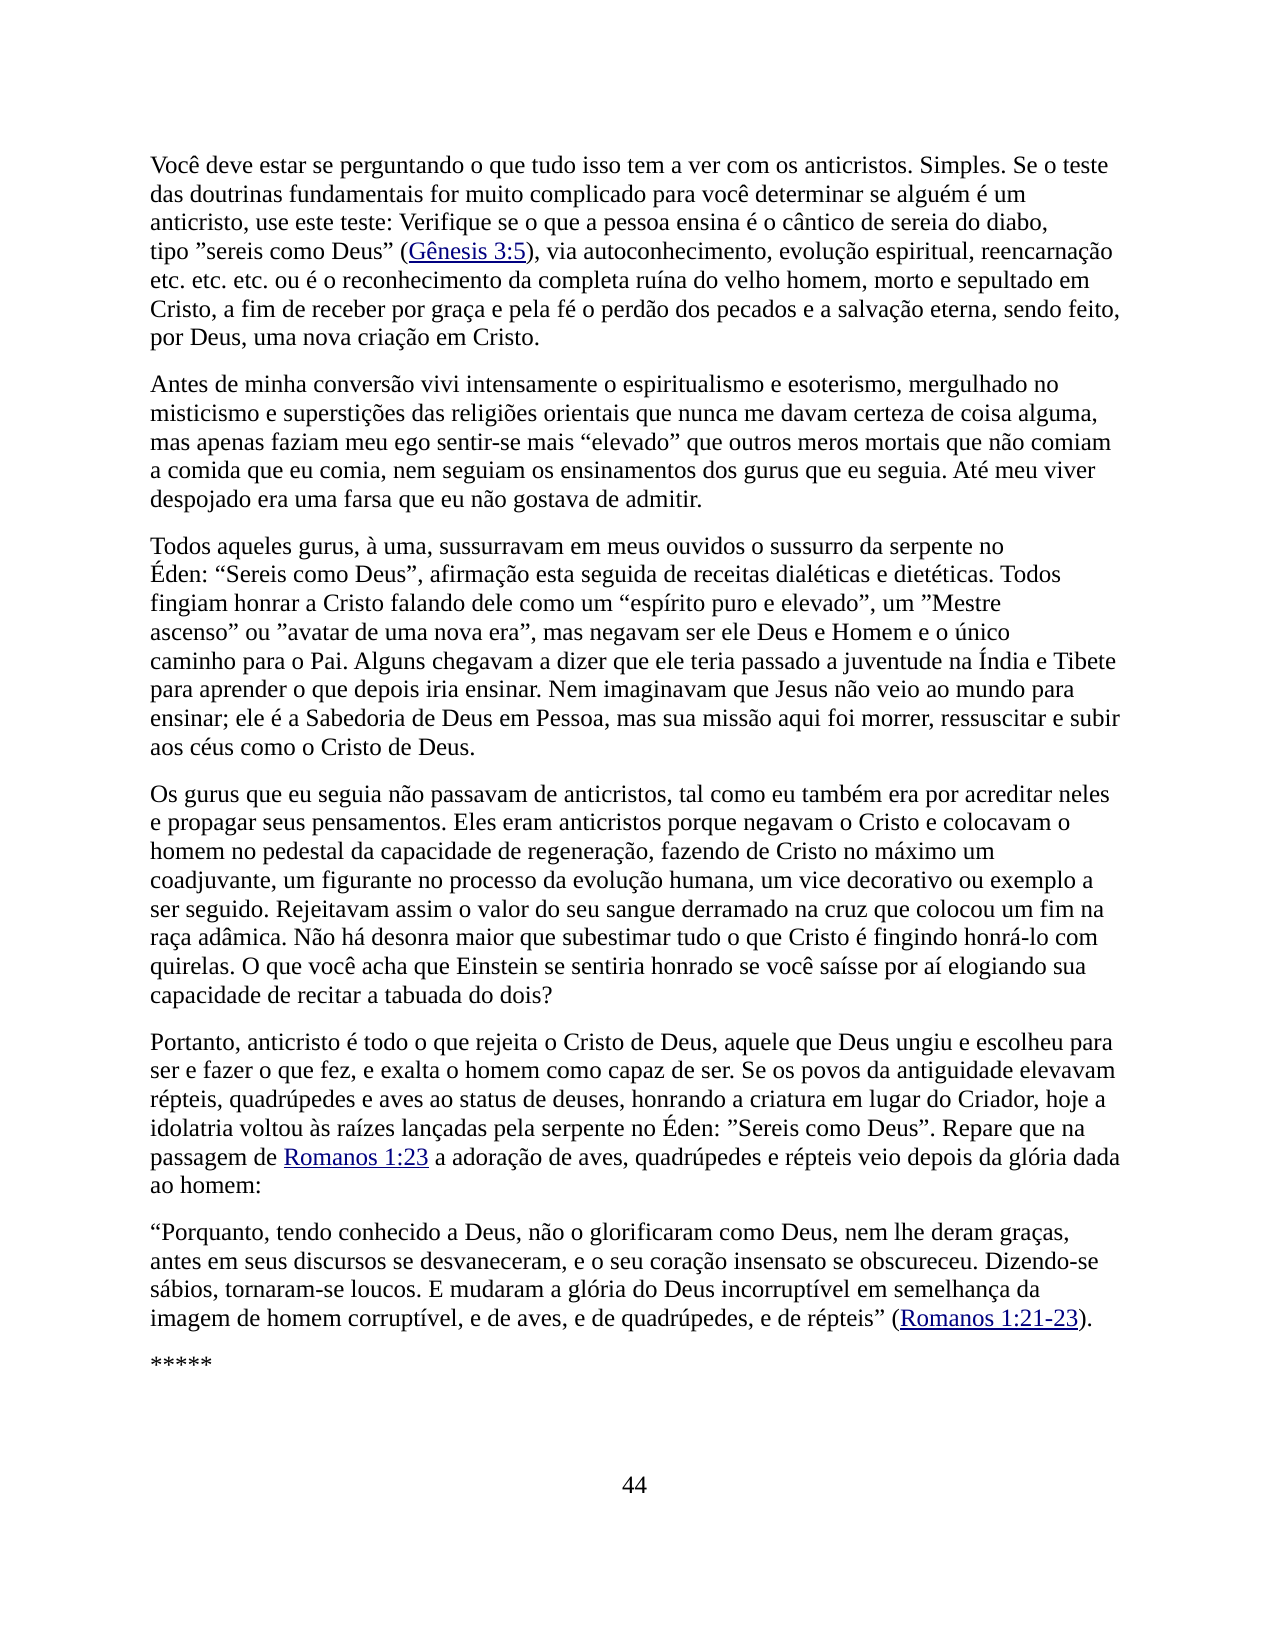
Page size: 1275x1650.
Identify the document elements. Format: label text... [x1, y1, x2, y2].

text Todos aqueles gurus, à uma, sussurravam em meus ouvidos o sussurro da serpente no Éden: “Sereis como Deus”, afirmação esta seguida de receitas dialéticas e dietéticas. Todos fingiam honrar a Cristo falando dele como um “espírito puro e elevado”, um ”Mestre ascenso” ou ”avatar de uma nova era”, mas negavam ser ele Deus e Homem e o único caminho para o Pai. Alguns chegavam a dizer que ele teria passado a juventude na Índia e Tibete para aprender o que depois iria ensinar. Nem imaginavam que Jesus não veio ao mundo para ensinar; ele é a Sabedoria de Deus em Pessoa, mas sua missão aqui foi morrer, ressuscitar e subir aos céus como o Cristo de Deus. [150, 531, 1125, 761]
text Antes de minha conversão vivi intensamente o espiritualismo e esoterismo, mergulhado no misticismo e superstições das religiões orientais que nunca me davam certeza de coisa alguma, mas apenas faziam meu ego sentir-se mais “elevado” que outros meros mortais que não comiam a comida que eu comia, nem seguiam os ensinamentos dos gurus que eu seguia. Até meu viver despojado era uma farsa que eu não gostava de admitir. [150, 369, 1125, 513]
text Os gurus que eu seguia não passavam de anticristos, tal como eu também era por acreditar neles e propagar seus pensamentos. Eles eram anticristos porque negavam o Cristo e colocavam o homem no pedestal da capacidade de regeneração, fazendo de Cristo no máximo um coadjuvante, um figurante no processo da evolução humana, um vice decorativo ou exemplo a ser seguido. Rejeitavam assim o valor do seu sangue derramado na cruz que colocou um fim na raça adâmica. Não há desonra maior que subestimar tudo o que Cristo é fingindo honrá-lo com quirelas. O que você acha que Einstein se sentiria honrado se você saísse por aí elogiando sua capacidade de recitar a tabuada do dois? [150, 779, 1125, 1009]
text Portanto, anticristo é todo o que rejeita o Cristo de Deus, aquele que Deus ungiu e escolheu para ser e fazer o que fez, e exalta o homem como capaz de ser. Se os povos da antiguidade elevavam répteis, quadrúpedes e aves ao status de deuses, honrando a criatura em lugar do Criador, hoje a idolatria voltou às raízes lançadas pela serpente no Éden: ”Sereis como Deus”. Repare que na passagem de Romanos 1:23 a adoração de aves, quadrúpedes e répteis veio depois da glória dada ao homem: [150, 1027, 1125, 1199]
text Você deve estar se perguntando o que tudo isso tem a ver com os anticristos. Simples. Se o teste das doutrinas fundamentais for muito complicado para você determinar se alguém é um anticristo, use este teste: Verifique se o que a pessoa ensina é o cântico de sereia do diabo, tipo ”sereis como Deus” (Gênesis 3:5), via autoconhecimento, evolução espiritual, reencarnação etc. etc. etc. ou é o reconhecimento da completa ruína do velho homem, morto e sepultado em Cristo, a fim de receber por graça e pela fé o perdão dos pecados e a salvação eterna, sendo feito, por Deus, uma nova criação em Cristo. [150, 150, 1125, 351]
text “Porquanto, tendo conhecido a Deus, não o glorificaram como Deus, nem lhe deram graças, antes em seus discursos se desvaneceram, e o seu coração insensato se obscureceu. Dizendo-se sábios, tornaram-se loucos. E mudaram a glória do Deus incorruptível em semelhança da imagem de homem corruptível, e de aves, e de quadrúpedes, e de répteis” (Romanos 1:21-23). [150, 1217, 1125, 1332]
text ***** [150, 1350, 1125, 1379]
